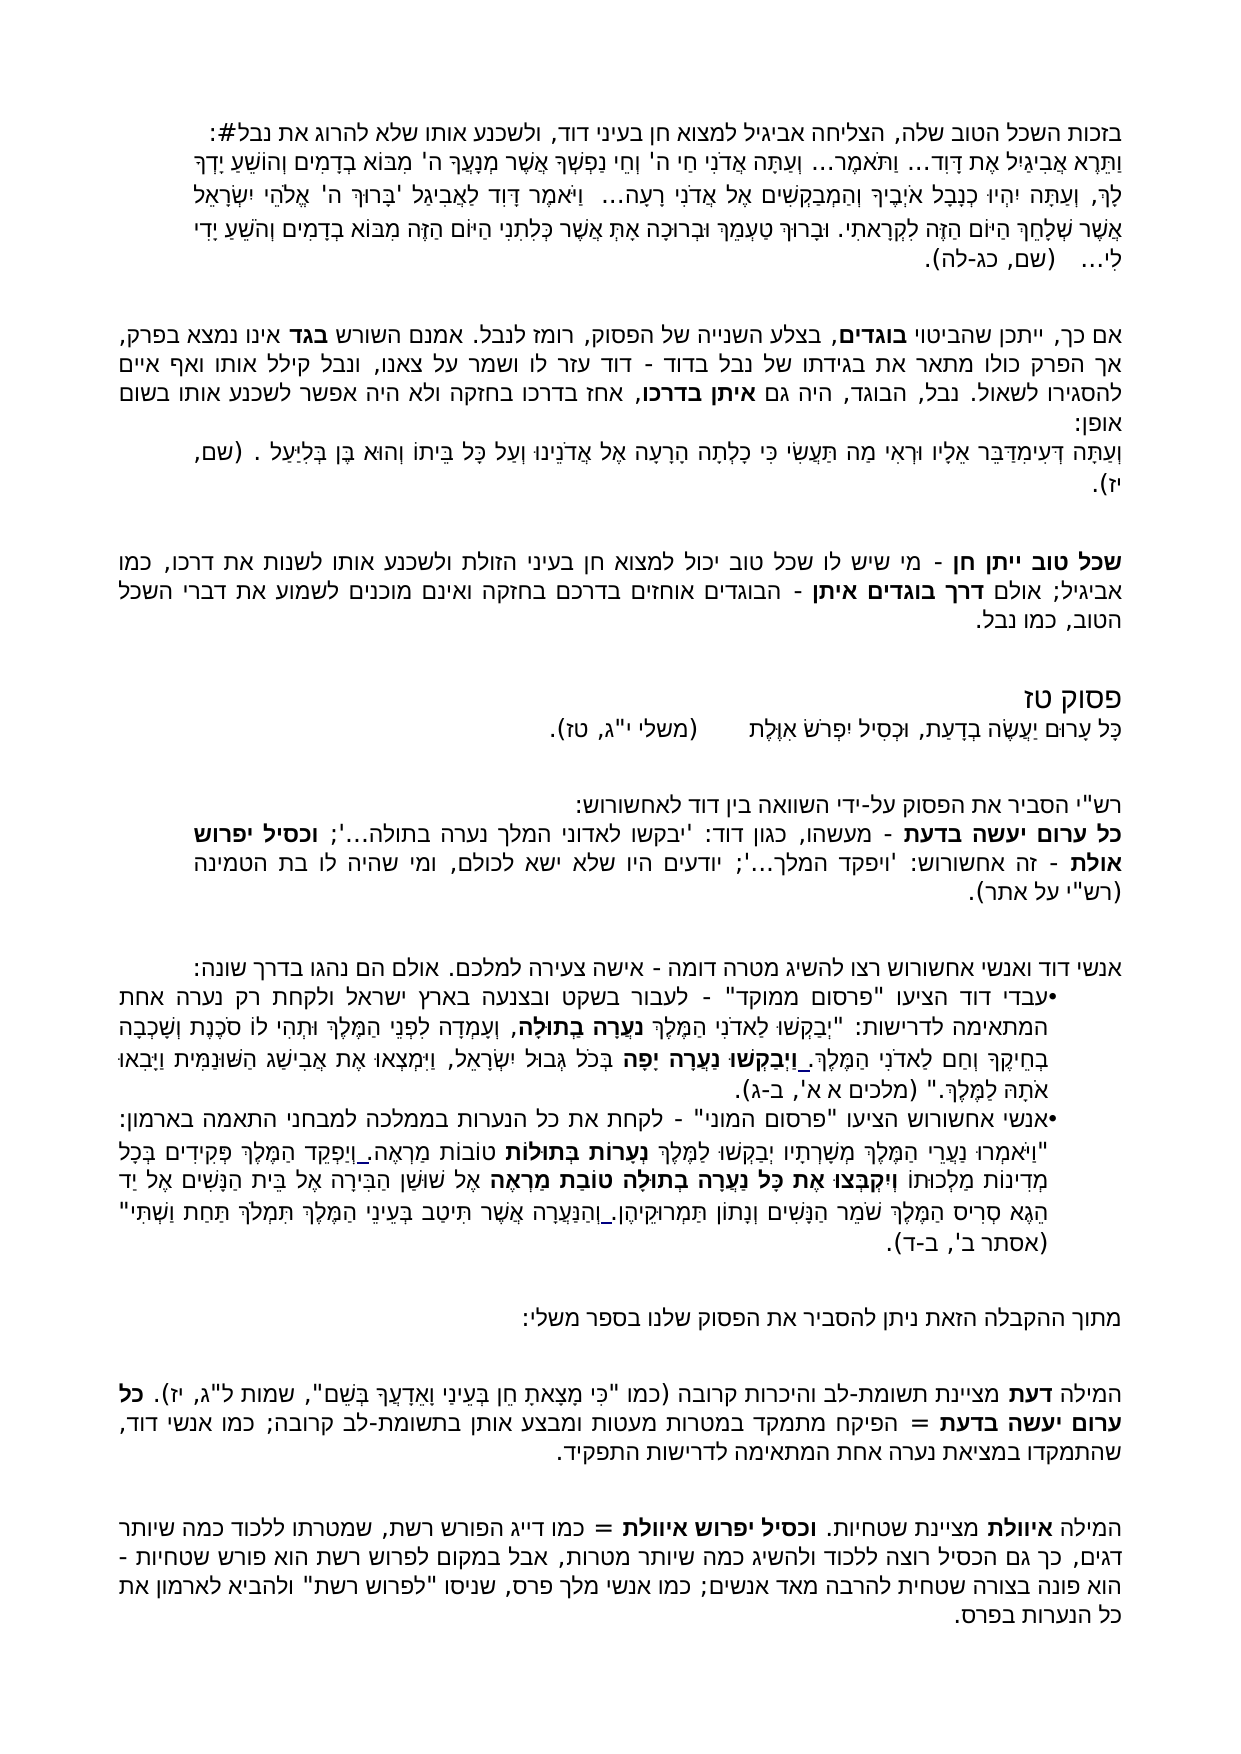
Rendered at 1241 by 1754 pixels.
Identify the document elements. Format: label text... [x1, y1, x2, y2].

list אנשי אחשורוש הציעו "פרסום המוני" - לקחת את כל הנערות בממלכה למבחני התאמה בארמון: "וַיֹּאמְרוּ נַעֲרֵי הַמֶּלֶךְ מְשָׁרְתָיו יְבַקְשׁוּ לַמֶּלֶךְ נְעָרוֹת בְּתוּלוֹת טוֹבוֹת מַרְאֶה. וְיַפְקֵד הַמֶּלֶךְ פְּקִידִים בְּכָל מְדִינוֹת מַלְכוּתוֹ וְיִקְבְּצוּ אֶת כָּל נַעֲרָה בְתוּלָה טוֹבַת מַרְאֶה אֶל שׁוּשַׁן הַבִּירָה אֶל בֵּית הַנָּשִׁים אֶל יַד הֵגֶא סְרִיס הַמֶּלֶךְ שֹׁמֵר הַנָּשִׁים וְנָתוֹן תַּמְרוּקֵיהֶן. וְהַנַּעֲרָה אֲשֶׁר תִּיטַב בְּעֵינֵי הַמֶּלֶךְ תִּמְלֹךְ תַּחַת וַשְׁתִּי" (אסתר ב', ב-ד). [118, 1104, 1078, 1257]
list עבדי דוד הציעו "פרסום ממוקד" - לעבור בשקט ובצנעה בארץ ישראל ולקחת רק נערה אחת המתאימה לדרישות: "יְבַקְשׁוּ לַאדֹנִי הַמֶּלֶךְ נעֲרָה בְַתוּלָה, וְעָמְדָה לִפְנֵי הַמֶּלֶךְ וּתְהִי לוֹ סֹכֶנֶת וְשָׁכְבָה בְחֵיקֶךָ וְחַם לַאדֹנִי הַמֶּלֶךְ. וַיְבַקְשׁוּ נַעֲרָה יָפָה בְּכֹל גְּבוּל יִשְׂרָאֵל, וַיִּמְצְאוּ אֶת אֲבִישַׁג הַשּׁוּנַמִּית וַיָּבִאוּ אֹתָהּ לַמֶּלֶךְ." (מלכים א א', ב-ג). [118, 982, 1078, 1104]
text רש"י הסביר את הפסוק על-ידי השוואה בין דוד לאחשורוש: [118, 790, 1122, 819]
text פסוק טז [118, 681, 1122, 714]
text מתוך ההקבלה הזאת ניתן להסביר את הפסוק שלנו בספר משלי: [118, 1303, 1122, 1333]
text בזכות השכל הטוב שלה, הצליחה אביגיל למצוא חן בעיני דוד, ולשכנע אותו שלא להרוג את נבל#: [118, 118, 1122, 147]
text כָּל עָרוּם יַעֲשֶׂה בְדָעַת, וּכְסִיל יִפְרֹשׂ אִוֶּלֶת (משלי י"ג, טז). [193, 714, 1122, 743]
text אם כך, ייתכן שהביטוי בוגדים, בצלע השנייה של הפסוק, רומז לנבל. אמנם השורש בגד אינו נמצא בפרק, אך הפרק כולו מתאר את בגידתו של נבל בדוד - דוד עזר לו ושמר על צאנו, ונבל קילל אותו ואף איים להסגירו לשאול. נבל, הבוגד, היה גם איתן בדרכו, אחז בדרכו בחזקה ולא היה אפשר לשכנע אותו בשום אופן: [118, 320, 1122, 437]
text המילה דעת מציינת תשומת-לב והיכרות קרובה (כמו "כִּי מָצָאתָ חֵן בְּעֵינַי וָאֵדָעֲךָ בְּשֵׁם", שמות ל"ג, יז). כל ערום יעשה בדעת = הפיקח מתמקד במטרות מעטות ומבצע אותן בתשומת-לב קרובה; כמו אנשי דוד, שהתמקדו במציאת נערה אחת המתאימה לדרישות התפקיד. [118, 1379, 1122, 1467]
text כל ערום יעשה בדעת - מעשהו, כגון דוד: 'יבקשו לאדוני המלך נערה בתולה...'; וכסיל יפרוש אולת - זה אחשורוש: 'ויפקד המלך...'; יודעים היו שלא ישא לכולם, ומי שהיה לו בת הטמינה (רש"י על אתר). [193, 819, 1122, 907]
text אנשי דוד ואנשי אחשורוש רצו להשיג מטרה דומה - אישה צעירה למלכם. אולם הם נהגו בדרך שונה: [118, 953, 1122, 982]
text המילה איוולת מציינת שטחיות. וכסיל יפרוש איוולת = כמו דייג הפורש רשת, שמטרתו ללכוד כמה שיותר דגים, כך גם הכסיל רוצה ללכוד ולהשיג כמה שיותר מטרות, אבל במקום לפרוש רשת הוא פורש שטחיות - הוא פונה בצורה שטחית להרבה מאד אנשים; כמו אנשי מלך פרס, שניסו "לפרוש רשת" ולהביא לארמון את כל הנערות בפרס. [118, 1513, 1122, 1630]
text וַתֵּרֶא אֲבִיגַיִל אֶת דָּוִד... וַתֹּאמֶר... וְעַתָּה אֲדֹנִי חַי ה' וְחֵי נַפְשְׁךָ אֲשֶׁר מְנָעֲךָ ה' מִבּוֹא בְדָמִים וְהוֹשֵׁעַ יָדְךָ לָךְ, וְעַתָּה יִהְיוּ כְנָבָל אֹיְבֶיךָ וְהַמְבַקְשִׁים אֶל אֲדֹנִי רָעָה... וַיֹּאמֶר דָּוִד לַאֲבִיגַל 'בָּרוּךְ ה' אֱלֹהֵי יִשְׂרָאֵל אֲשֶׁר שְׁלָחֵךְ הַיּוֹם הַזֶּה לִקְרָאתִי. וּבָרוּךְ טַעְמֵךְ וּבְרוּכָה אָתְּ אֲשֶׁר כְּלִתִנִי הַיּוֹם הַזֶּה מִבּוֹא בְדָמִים וְהֹשֵׁעַ יָדִי לִי... (שם, כג-לה). [193, 147, 1122, 274]
text וְעַתָּה דְּעִימִדַּבֵּר אֵלָיו וּרְאִי מַה תַּעֲשִׂי כִּי כָלְתָה הָרָעָה אֶל אֲדֹנֵינוּ וְעַל כָּל בֵּיתוֹ וְהוּא בֶּן בְּלִיַּעַל . (שם, יז). [193, 437, 1122, 500]
text שכל טוב ייתן חן - מי שיש לו שכל טוב יכול למצוא חן בעיני הזולת ולשכנע אותו לשנות את דרכו, כמו אביגיל; אולם דרך בוגדים איתן - הבוגדים אוחזים בדרכם בחזקה ואינם מוכנים לשמוע את דברי השכל הטוב, כמו נבל. [118, 547, 1122, 634]
